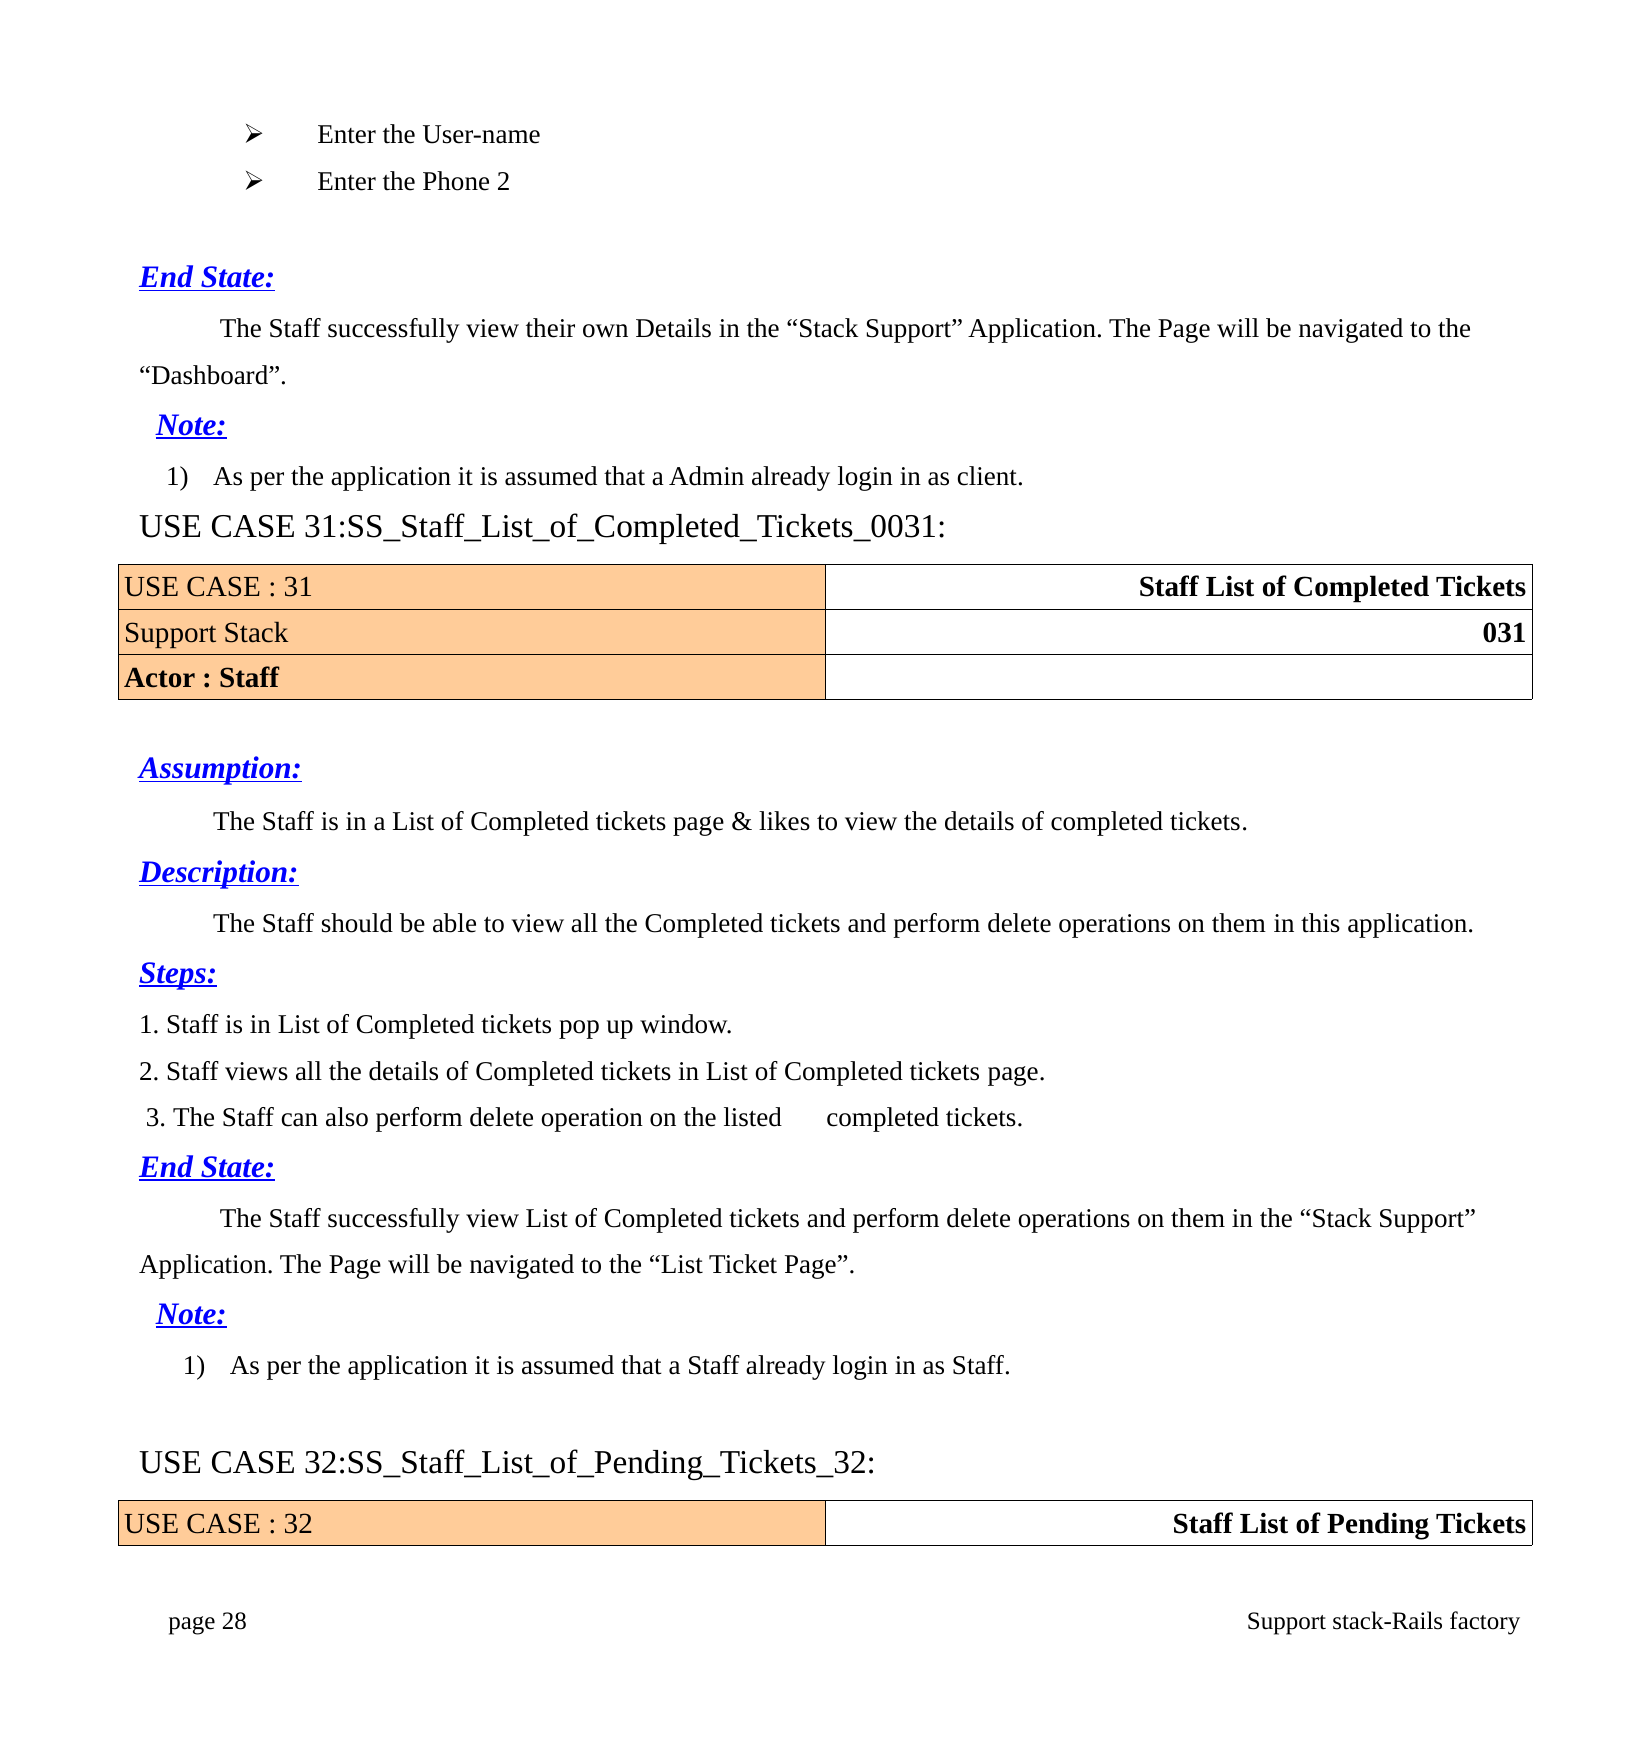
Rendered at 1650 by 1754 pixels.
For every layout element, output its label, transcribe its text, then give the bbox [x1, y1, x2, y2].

text The Staff is in a List of Completed tickets page & likes to view the details of completed tickets. [139, 803, 1532, 837]
table_header Staff List of Pending Tickets [826, 1501, 1532, 1545]
table_cell [826, 655, 1532, 699]
text The Staff should be able to view all the Completed tickets and perform delete operations on them in this application. [139, 907, 1532, 939]
text End State: [139, 1148, 1532, 1184]
list Enter the Phone 2 [243, 165, 1532, 196]
list 1) As per the application it is assumed that a Staff already login in as Staff. [118, 1349, 1532, 1380]
text The Staff successfully view their own Details in the “Stack Support” Application. The Page will be navigated to the “Dashboard”. [139, 312, 1532, 390]
text USE CASE 32:SS_Staff_List_of_Pending_Tickets_32: [139, 1442, 1532, 1481]
list Note: [118, 406, 1532, 442]
text USE CASE 31:SS_Staff_List_of_Completed_Tickets_0031: [139, 506, 1532, 544]
table_cell Actor : Staff [119, 655, 825, 699]
table_cell 031 [826, 610, 1532, 654]
table_header USE CASE : 31 [119, 565, 825, 609]
table_header Staff List of Completed Tickets [826, 565, 1532, 609]
table_cell Support Stack [119, 610, 825, 654]
text 1. Staff is in List of Completed tickets pop up window. [139, 1008, 1532, 1039]
text Assumption: [139, 749, 1532, 785]
text Description: [139, 854, 1532, 889]
text The Staff successfully view List of Completed tickets and perform delete operations on them in the “Stack Support” Application. The Page will be navigated to the “List Ticket Page”. [139, 1202, 1532, 1280]
list 1) As per the application it is assumed that a Admin already login in as client. [139, 459, 1532, 491]
list Note: [118, 1295, 1532, 1331]
text 3. The Staff can also perform delete operation on the listed completed tickets. [139, 1101, 1532, 1132]
text Steps: [139, 954, 1532, 990]
list Enter the User-name [243, 118, 1532, 149]
text 2. Staff views all the details of Completed tickets in List of Completed tickets page. [139, 1055, 1532, 1086]
table_header USE CASE : 32 [119, 1501, 825, 1545]
text End State: [139, 258, 1532, 294]
